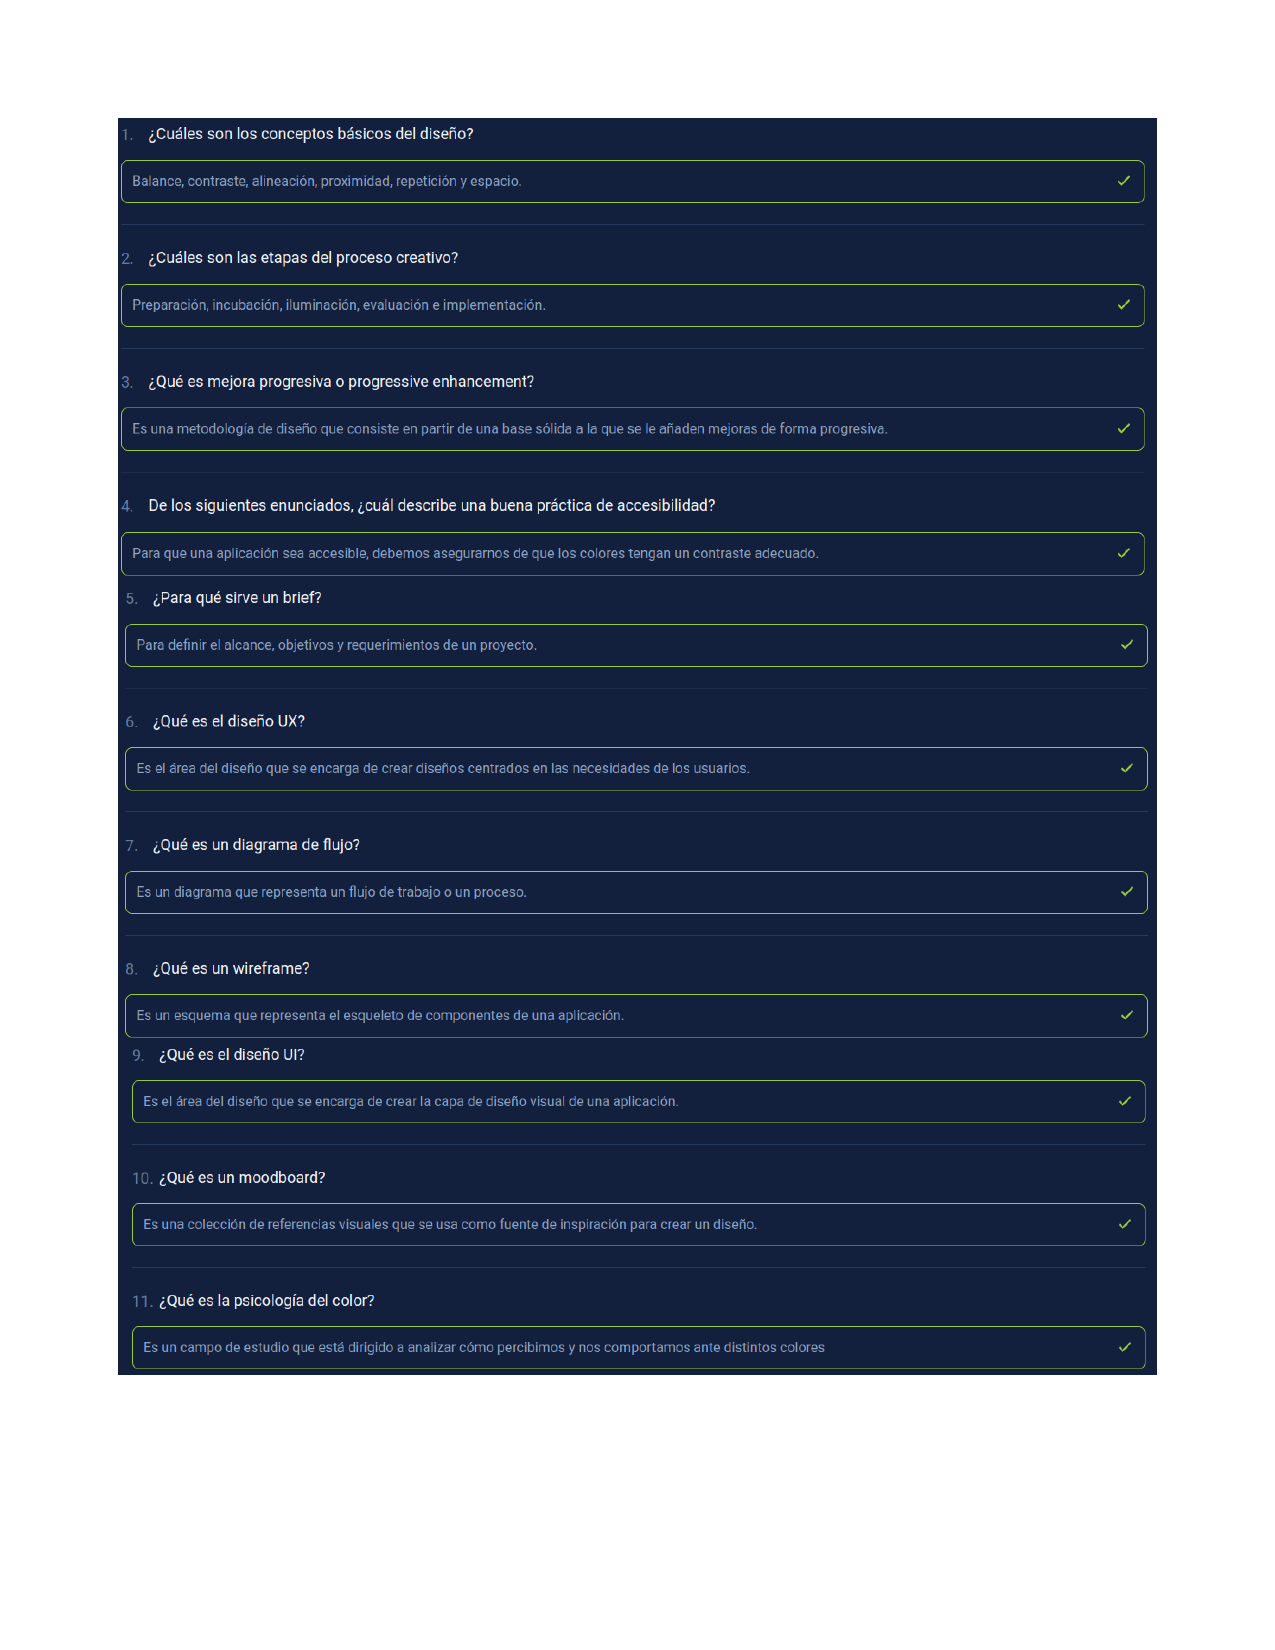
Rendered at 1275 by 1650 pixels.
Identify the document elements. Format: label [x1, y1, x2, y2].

picture [118, 118, 1157, 1375]
